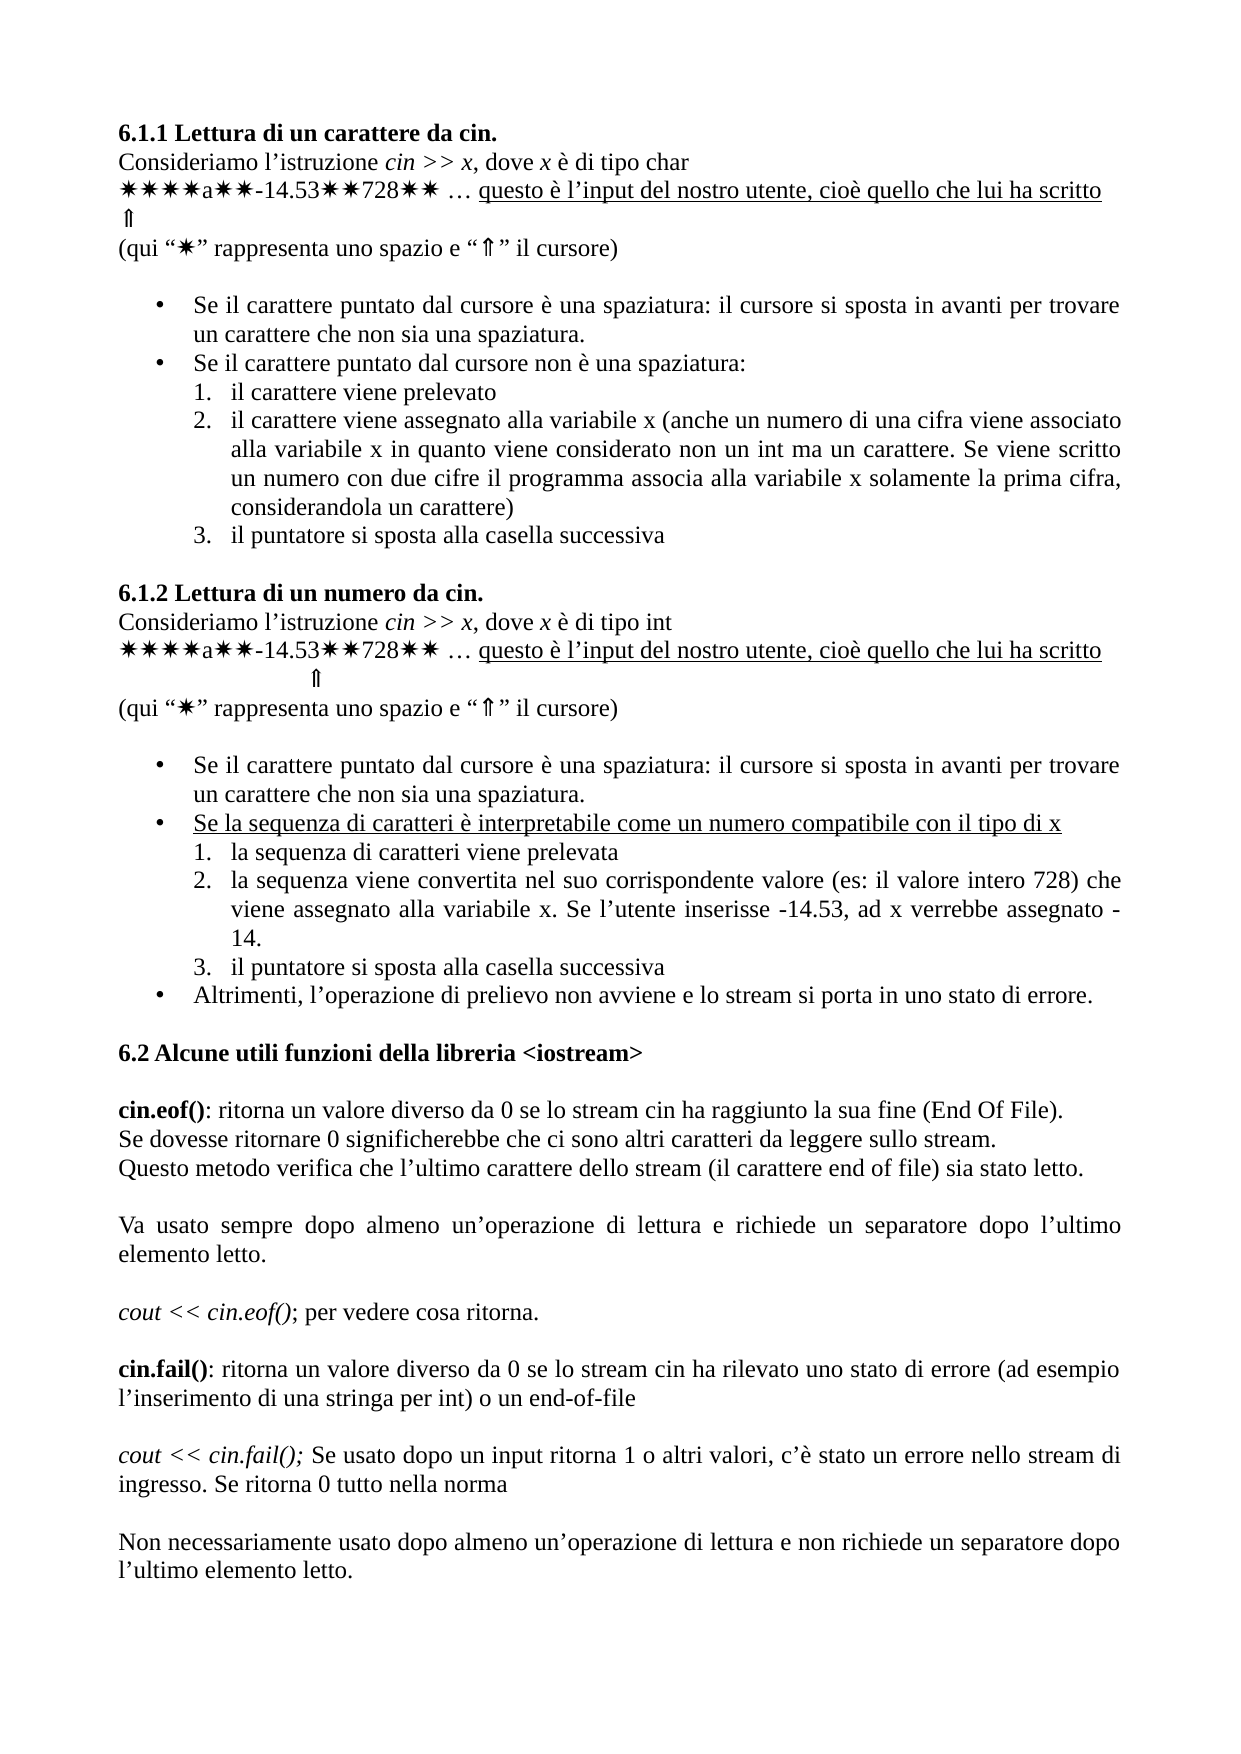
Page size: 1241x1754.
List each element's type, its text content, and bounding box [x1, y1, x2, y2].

text (qui “✷” rappresenta uno spazio e “⇑” il cursore) [118, 233, 1122, 262]
text 6.2 Alcune utili funzioni della libreria <iostream> [118, 1038, 1122, 1067]
text ✷✷✷✷a✷✷-14.53✷✷728✷✷ … questo è l’input del nostro utente, cioè quello che lui ha scritto [118, 176, 1122, 204]
list il carattere viene prelevato [193, 377, 1122, 406]
text 6.1.1 Lettura di un carattere da cin. [118, 118, 1122, 147]
list il puntatore si sposta alla casella successiva [193, 521, 1122, 549]
list la sequenza di caratteri viene prelevata [193, 837, 1122, 866]
text ⇑ [118, 204, 1122, 233]
text 6.1.2 Lettura di un numero da cin. [118, 578, 1122, 607]
text cin.eof(): ritorna un valore diverso da 0 se lo stream cin ha raggiunto la sua fine (End Of File). [118, 1096, 1122, 1124]
text cin.fail(): ritorna un valore diverso da 0 se lo stream cin ha rilevato uno stato di errore (ad esempio l’inserimento di una stringa per int) o un end-of-file [118, 1354, 1122, 1412]
text ⇑ [118, 664, 1122, 693]
text Non necessariamente usato dopo almeno un’operazione di lettura e non richiede un separatore dopo l’ultimo elemento letto. [118, 1527, 1122, 1584]
list Se il carattere puntato dal cursore è una spaziatura: il cursore si sposta in avanti per trovare un carattere che non sia una spaziatura. [156, 291, 1122, 348]
list la sequenza viene convertita nel suo corrispondente valore (es: il valore intero 728) che viene assegnato alla variabile x. Se l’utente inserisse -14.53, ad x verrebbe assegnato -14. [193, 866, 1122, 952]
text Questo metodo verifica che l’ultimo carattere dello stream (il carattere end of file) sia stato letto. [118, 1153, 1122, 1182]
list Se la sequenza di caratteri è interpretabile come un numero compatibile con il tipo di x [156, 808, 1122, 837]
text Consideriamo l’istruzione cin >> x, dove x è di tipo int [118, 607, 1122, 636]
list Se il carattere puntato dal cursore non è una spaziatura: [156, 348, 1122, 377]
list Se il carattere puntato dal cursore è una spaziatura: il cursore si sposta in avanti per trovare un carattere che non sia una spaziatura. [156, 751, 1122, 808]
text cout << cin.fail(); Se usato dopo un input ritorna 1 o altri valori, c’è stato un errore nello stream di ingresso. Se ritorna 0 tutto nella norma [118, 1441, 1122, 1498]
text Se dovesse ritornare 0 significherebbe che ci sono altri caratteri da leggere sullo stream. [118, 1124, 1122, 1153]
list il carattere viene assegnato alla variabile x (anche un numero di una cifra viene associato alla variabile x in quanto viene considerato non un int ma un carattere. Se viene scritto un numero con due cifre il programma associa alla variabile x solamente la prima cifra, considerandola un carattere) [193, 406, 1122, 521]
text cout << cin.eof(); per vedere cosa ritorna. [118, 1297, 1122, 1326]
text Consideriamo l’istruzione cin >> x, dove x è di tipo char [118, 147, 1122, 176]
text ✷✷✷✷a✷✷-14.53✷✷728✷✷ … questo è l’input del nostro utente, cioè quello che lui ha scritto [118, 636, 1122, 664]
list Altrimenti, l’operazione di prelievo non avviene e lo stream si porta in uno stato di errore. [156, 981, 1122, 1009]
list il puntatore si sposta alla casella successiva [193, 952, 1122, 981]
text (qui “✷” rappresenta uno spazio e “⇑” il cursore) [118, 693, 1122, 722]
text Va usato sempre dopo almeno un’operazione di lettura e richiede un separatore dopo l’ultimo elemento letto. [118, 1211, 1122, 1268]
